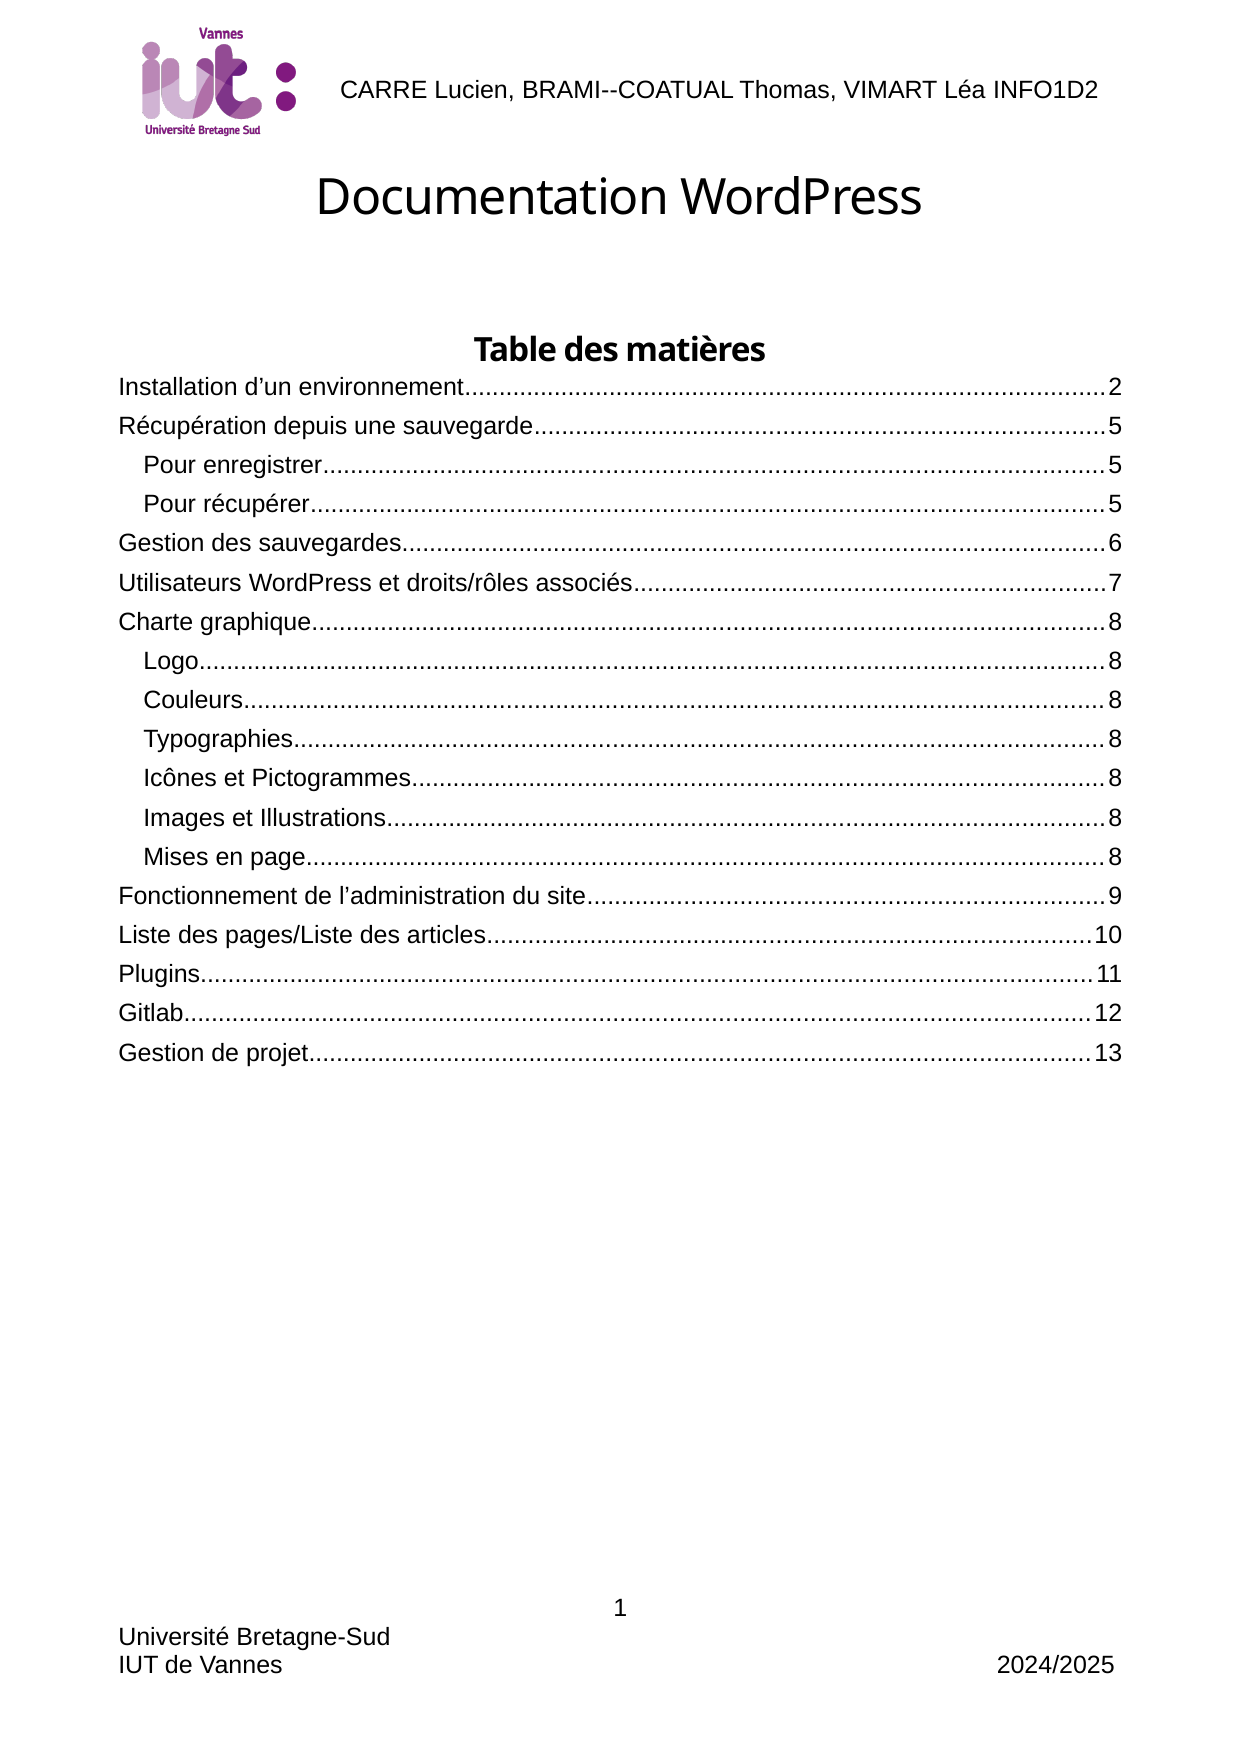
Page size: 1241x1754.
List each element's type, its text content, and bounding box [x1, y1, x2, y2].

text Mises en page 8 [143, 842, 1122, 870]
text Pour enregistrer 5 [143, 450, 1122, 479]
picture [118, 7, 319, 157]
text Typographies 8 [143, 724, 1122, 753]
text Liste des pages/Liste des articles 10 [118, 920, 1122, 949]
text Charte graphique 8 [118, 607, 1122, 635]
text Icônes et Pictogrammes 8 [143, 763, 1122, 792]
text Fonctionnement de l’administration du site 9 [118, 881, 1122, 909]
text Gitlab 12 [118, 998, 1122, 1027]
text Utilisateurs WordPress et droits/rôles associés 7 [118, 567, 1122, 596]
text Couleurs 8 [143, 685, 1122, 714]
text Gestion des sauvegardes 6 [118, 528, 1122, 557]
text Logo 8 [143, 646, 1122, 674]
subtitle Table des matières [118, 326, 1122, 372]
text Plugins 11 [118, 959, 1122, 988]
text Installation d’un environnement 2 [118, 372, 1122, 400]
subtitle Documentation WordPress [118, 161, 1122, 229]
text Images et Illustrations 8 [143, 802, 1122, 831]
text Pour récupérer 5 [143, 489, 1122, 518]
text Gestion de projet 13 [118, 1037, 1122, 1066]
text Récupération depuis une sauvegarde 5 [118, 411, 1122, 439]
